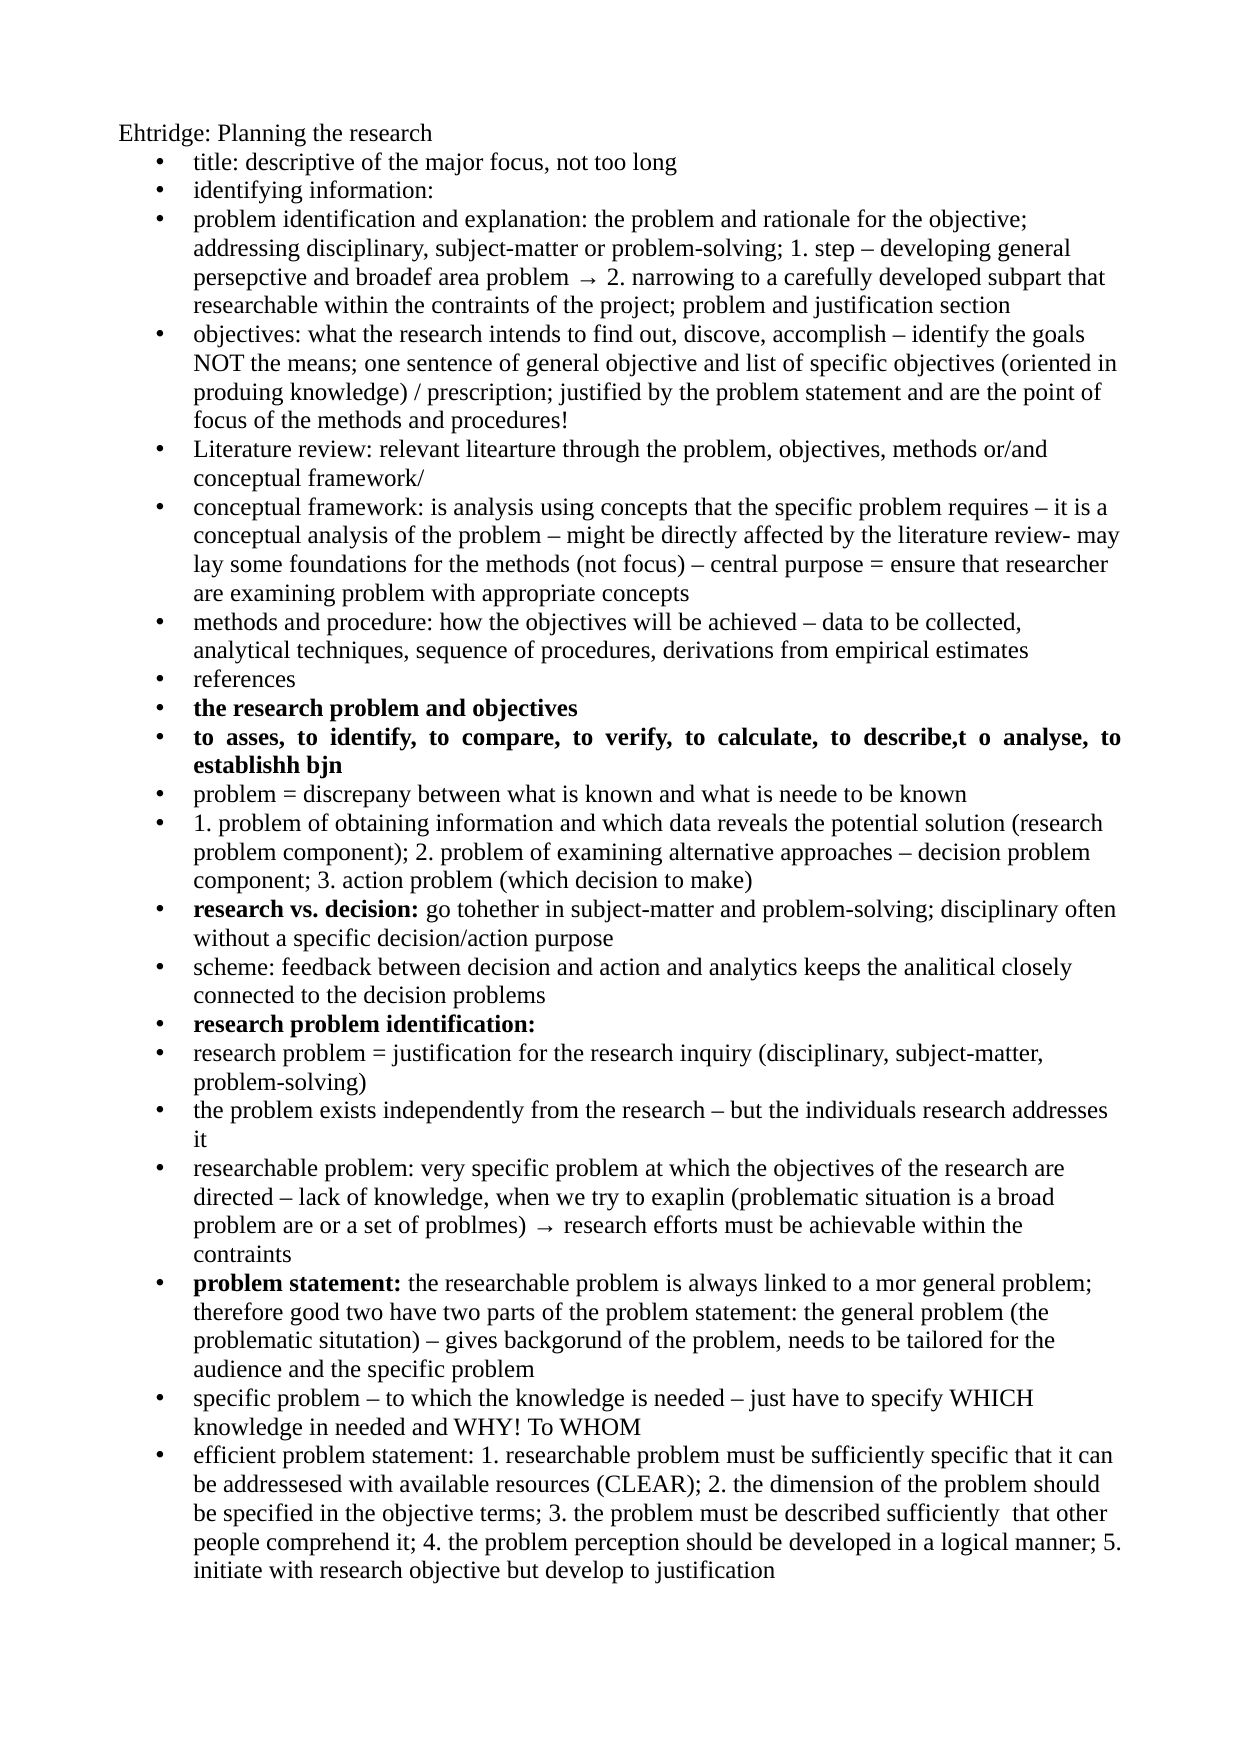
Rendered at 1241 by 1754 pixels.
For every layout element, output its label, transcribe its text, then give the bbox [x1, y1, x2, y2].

list research problem = justification for the research inquiry (disciplinary, subject-matter, problem-solving) [156, 1038, 1122, 1096]
list problem identification and explanation: the problem and rationale for the objective; addressing disciplinary, subject-matter or problem-solving; 1. step – developing general persepctive and broadef area problem → 2. narrowing to a carefully developed subpart that researchable within the contraints of the project; problem and justification section [156, 204, 1122, 319]
list problem statement: the researchable problem is always linked to a mor general problem; therefore good two have two parts of the problem statement: the general problem (the problematic situtation) – gives backgorund of the problem, needs to be tailored for the audience and the specific problem [156, 1268, 1122, 1383]
list specific problem – to which the knowledge is needed – just have to specify WHICH knowledge in needed and WHY! To WHOM [156, 1383, 1122, 1441]
list scheme: feedback between decision and action and analytics keeps the analitical closely connected to the decision problems [156, 952, 1122, 1009]
list 1. problem of obtaining information and which data reveals the potential solution (research problem component); 2. problem of examining alternative approaches – decision problem component; 3. action problem (which decision to make) [156, 808, 1122, 894]
list conceptual framework: is analysis using concepts that the specific problem requires – it is a conceptual analysis of the problem – might be directly affected by the literature review- may lay some foundations for the methods (not focus) – central purpose = ensure that researcher are examining problem with appropriate concepts [156, 492, 1122, 607]
list identifying information: [156, 176, 1122, 204]
list researchable problem: very specific problem at which the objectives of the research are directed – lack of knowledge, when we try to exaplin (problematic situation is a broad problem are or a set of problmes) → research efforts must be achievable within the contraints [156, 1153, 1122, 1268]
list research problem identification: [156, 1009, 1122, 1038]
list the research problem and objectives [156, 693, 1122, 722]
text Ehtridge: Planning the research [118, 118, 1122, 147]
list title: descriptive of the major focus, not too long [156, 147, 1122, 176]
list problem = discrepany between what is known and what is neede to be known [156, 779, 1122, 808]
list efficient problem statement: 1. researchable problem must be sufficiently specific that it can be addressesed with available resources (CLEAR); 2. the dimension of the problem should be specified in the objective terms; 3. the problem must be described sufficiently that other people comprehend it; 4. the problem perception should be developed in a logical manner; 5. initiate with research objective but develop to justification [156, 1441, 1122, 1584]
list methods and procedure: how the objectives will be achieved – data to be collected, analytical techniques, sequence of procedures, derivations from empirical estimates [156, 607, 1122, 664]
list the problem exists independently from the research – but the individuals research addresses it [156, 1096, 1122, 1153]
list references [156, 664, 1122, 693]
list objectives: what the research intends to find out, discove, accomplish – identify the goals NOT the means; one sentence of general objective and list of specific objectives (oriented in produing knowledge) / prescription; justified by the problem statement and are the point of focus of the methods and procedures! [156, 319, 1122, 434]
list to asses, to identify, to compare, to verify, to calculate, to describe,t o analyse, to establishh bjn [156, 722, 1122, 779]
list research vs. decision: go tohether in subject-matter and problem-solving; disciplinary often without a specific decision/action purpose [156, 894, 1122, 952]
list Literature review: relevant litearture through the problem, objectives, methods or/and conceptual framework/ [156, 434, 1122, 492]
